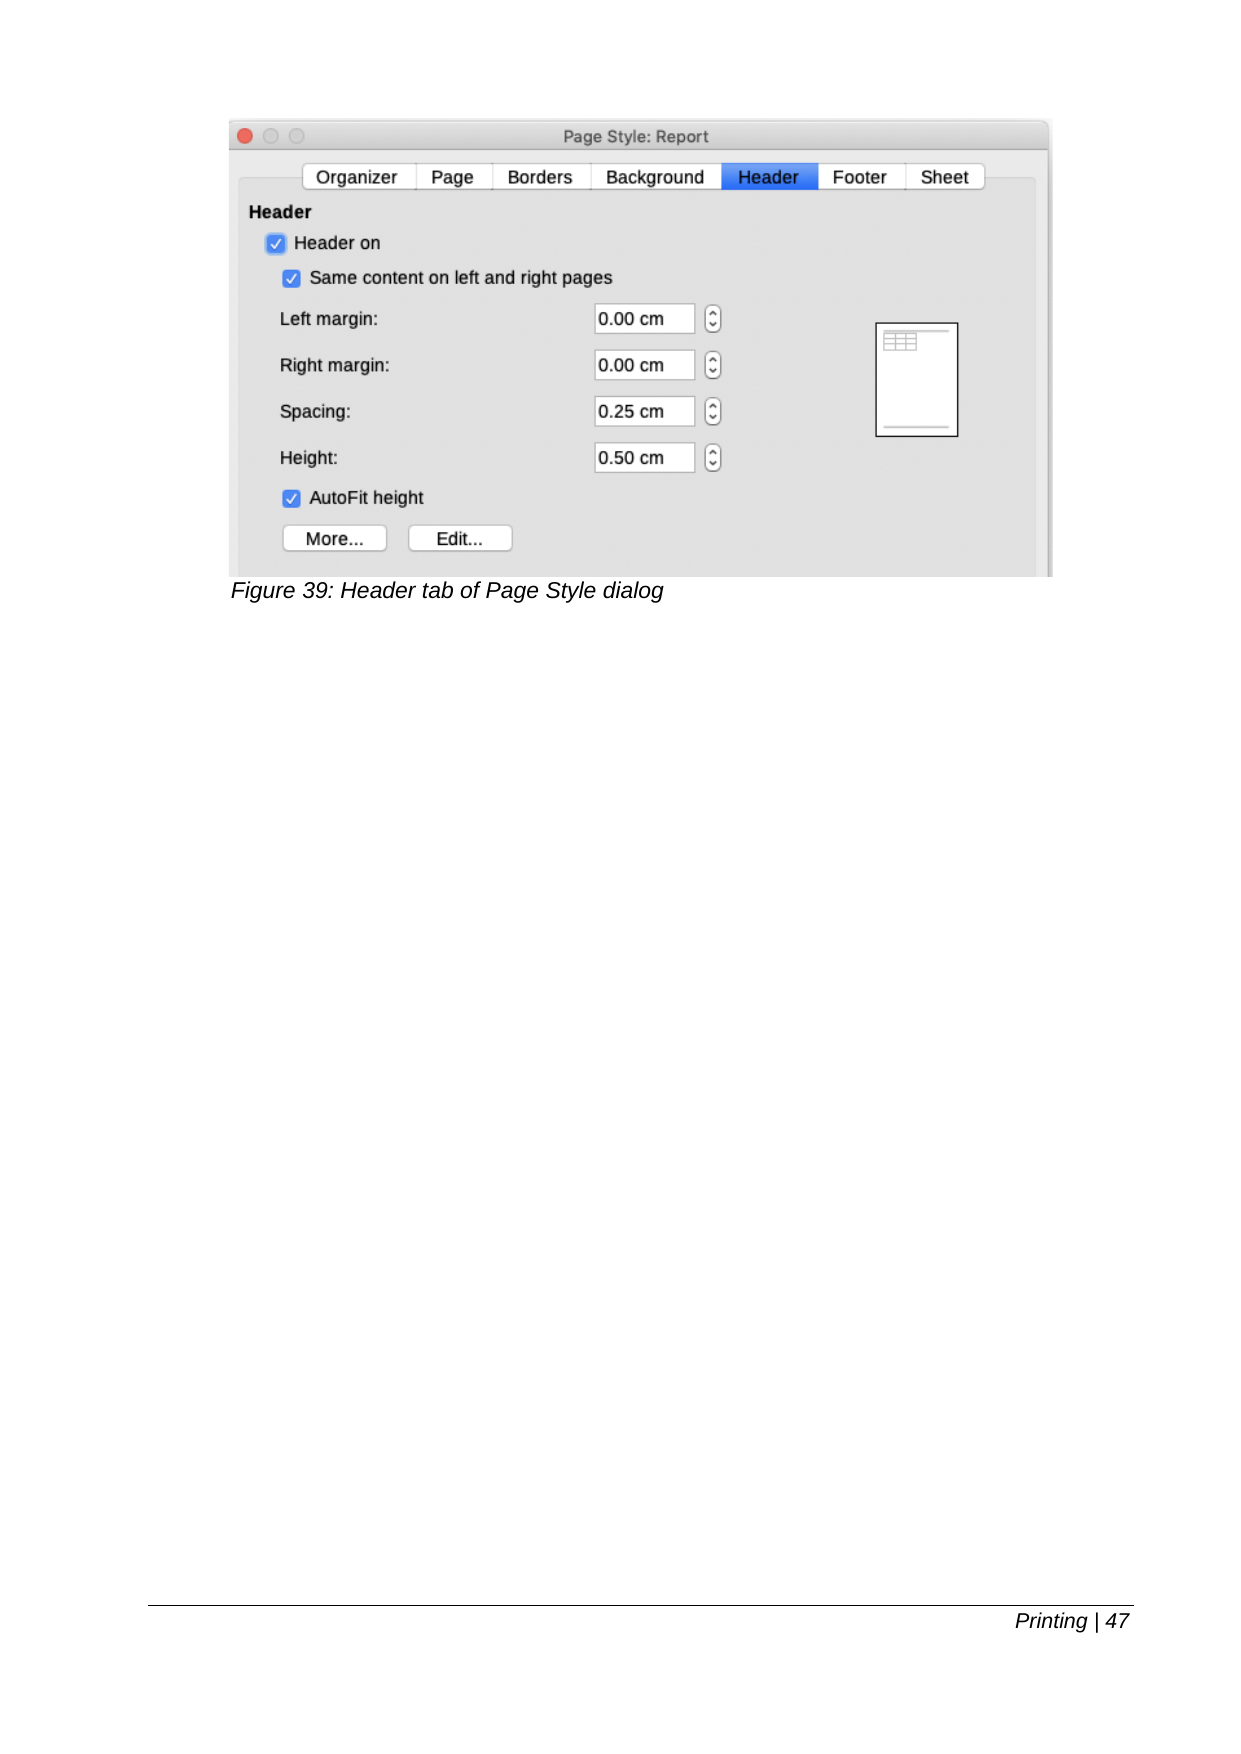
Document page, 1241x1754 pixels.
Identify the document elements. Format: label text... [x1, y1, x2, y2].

text Figure 39: Header tab of Page Style dialog [231, 577, 1051, 603]
picture [228, 118, 1053, 577]
